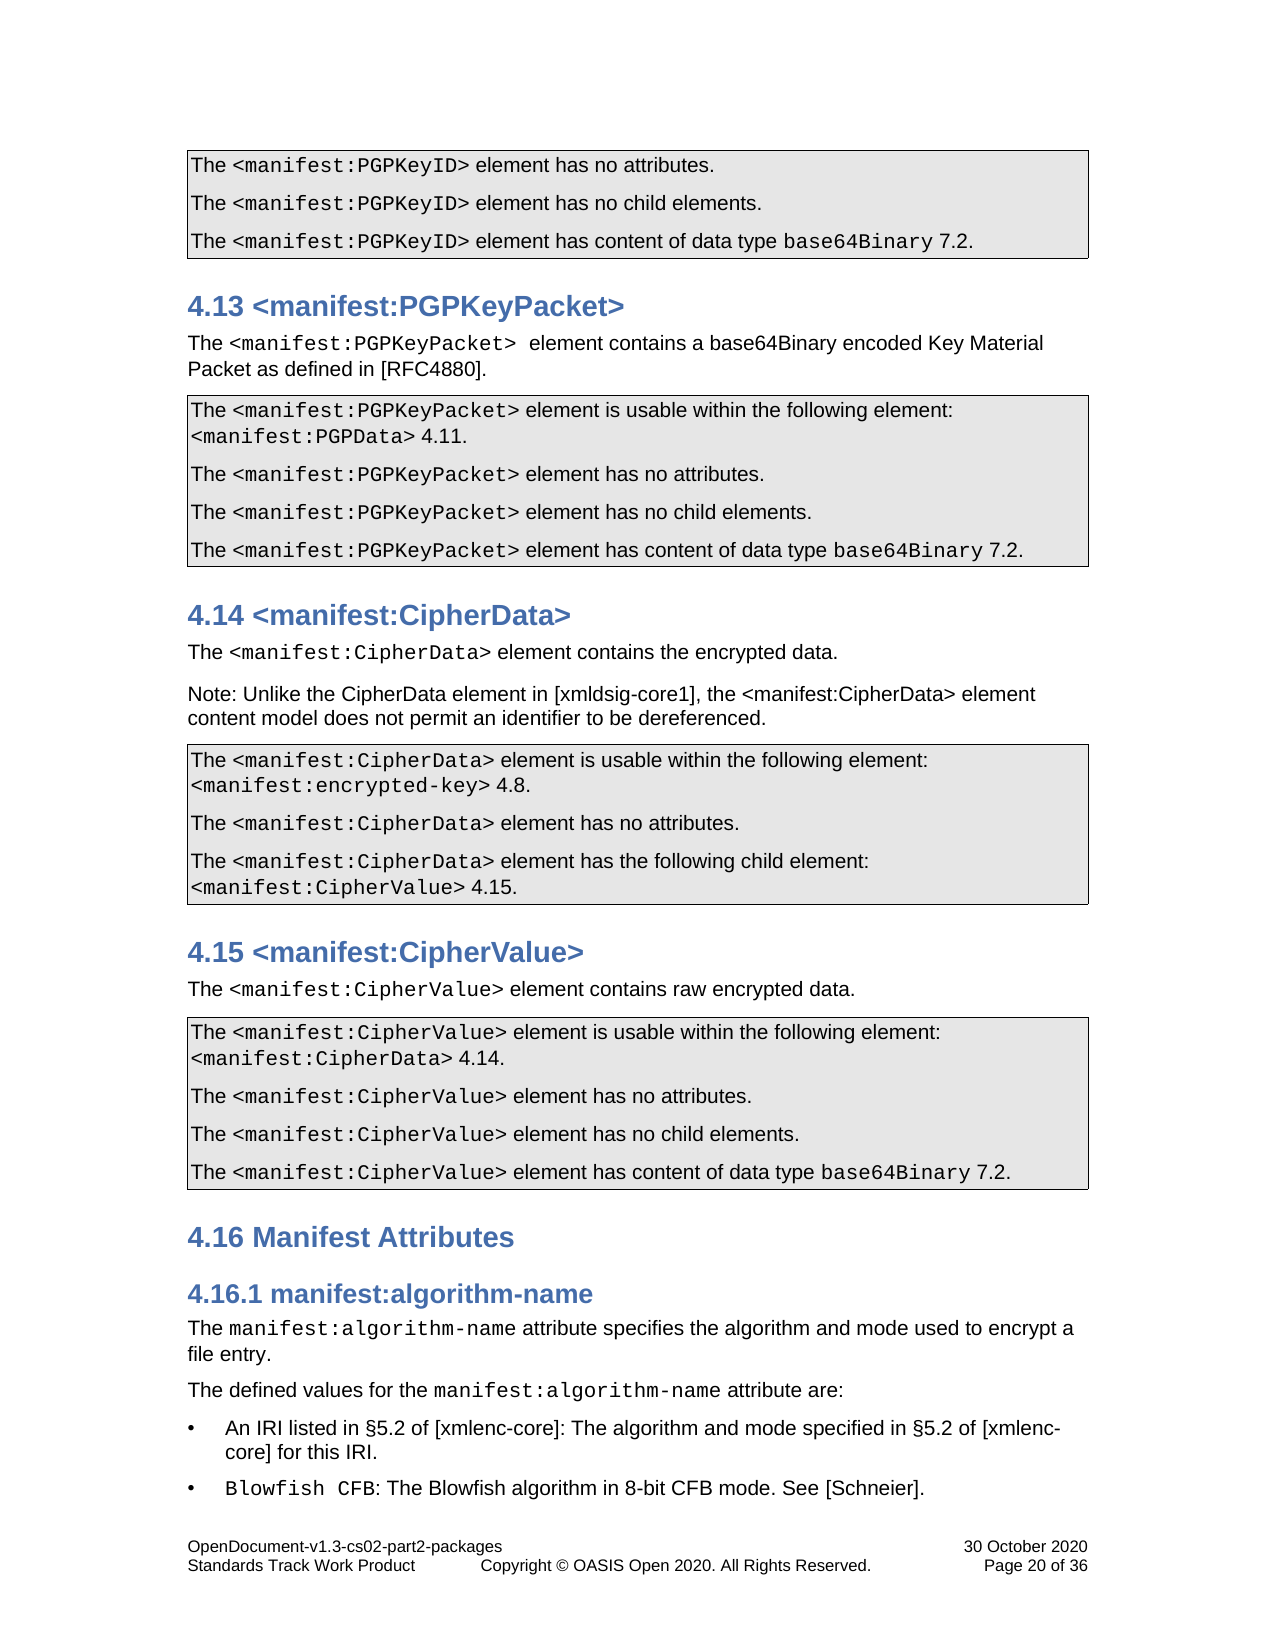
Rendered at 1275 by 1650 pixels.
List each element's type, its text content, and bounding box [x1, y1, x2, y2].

list The <manifest:CipherValue> element has content of data type base64Binary 7.2. [188, 1157, 1088, 1189]
list The <manifest:CipherValue> element has no attributes. [188, 1081, 1088, 1110]
text The <manifest:PGPKeyPacket> element contains a base64Binary encoded Key Material Packet as defined in [RFC4880]. [187, 331, 1088, 381]
subtitle <manifest:PGPKeyPacket> [187, 289, 1088, 322]
subtitle manifest:algorithm-name [187, 1278, 1088, 1309]
subtitle <manifest:CipherData> [187, 598, 1088, 631]
text The manifest:algorithm-name attribute specifies the algorithm and mode used to encrypt a file entry. [187, 1316, 1088, 1365]
list The <manifest:CipherValue> element has no child elements. [188, 1119, 1088, 1148]
list The <manifest:PGPKeyPacket> element has content of data type base64Binary 7.2. [188, 534, 1088, 566]
list Blowfish CFB: The Blowfish algorithm in 8-bit CFB mode. See [Schneier]. [187, 1476, 1088, 1501]
text The defined values for the manifest:algorithm-name attribute are: [187, 1377, 1088, 1403]
list The <manifest:PGPKeyPacket> element has no attributes. [188, 459, 1088, 488]
subtitle Manifest Attributes [187, 1220, 1088, 1253]
list The <manifest:PGPKeyPacket> element has no child elements. [188, 497, 1088, 526]
list The <manifest:PGPKeyID> element has content of data type base64Binary 7.2. [188, 226, 1088, 258]
list The <manifest:CipherData> element is usable within the following element: <manifest:encrypted-key> 4.8. [188, 745, 1088, 799]
list The <manifest:CipherData> element has no attributes. [188, 808, 1088, 837]
text The <manifest:CipherValue> element contains raw encrypted data. [187, 977, 1088, 1003]
list The <manifest:PGPKeyID> element has no child elements. [188, 188, 1088, 217]
list The <manifest:CipherValue> element is usable within the following element: <manifest:CipherData> 4.14. [188, 1018, 1088, 1072]
list The <manifest:PGPKeyPacket> element is usable within the following element: <manifest:PGPData> 4.11. [188, 396, 1088, 450]
list The <manifest:CipherData> element has the following child element: <manifest:CipherValue> 4.15. [188, 846, 1088, 904]
text Note: Unlike the CipherData element in [xmldsig-core1], the <manifest:CipherData> element content model does not permit an identifier to be dereferenced. [187, 682, 1088, 730]
subtitle <manifest:CipherValue> [187, 935, 1088, 968]
list An IRI listed in §5.2 of [xmlenc-core]: The algorithm and mode specified in §5.2 of [xmlenc-core] for this IRI. [187, 1415, 1088, 1463]
text The <manifest:CipherData> element contains the encrypted data. [187, 639, 1088, 665]
list The <manifest:PGPKeyID> element has no attributes. [188, 151, 1088, 179]
